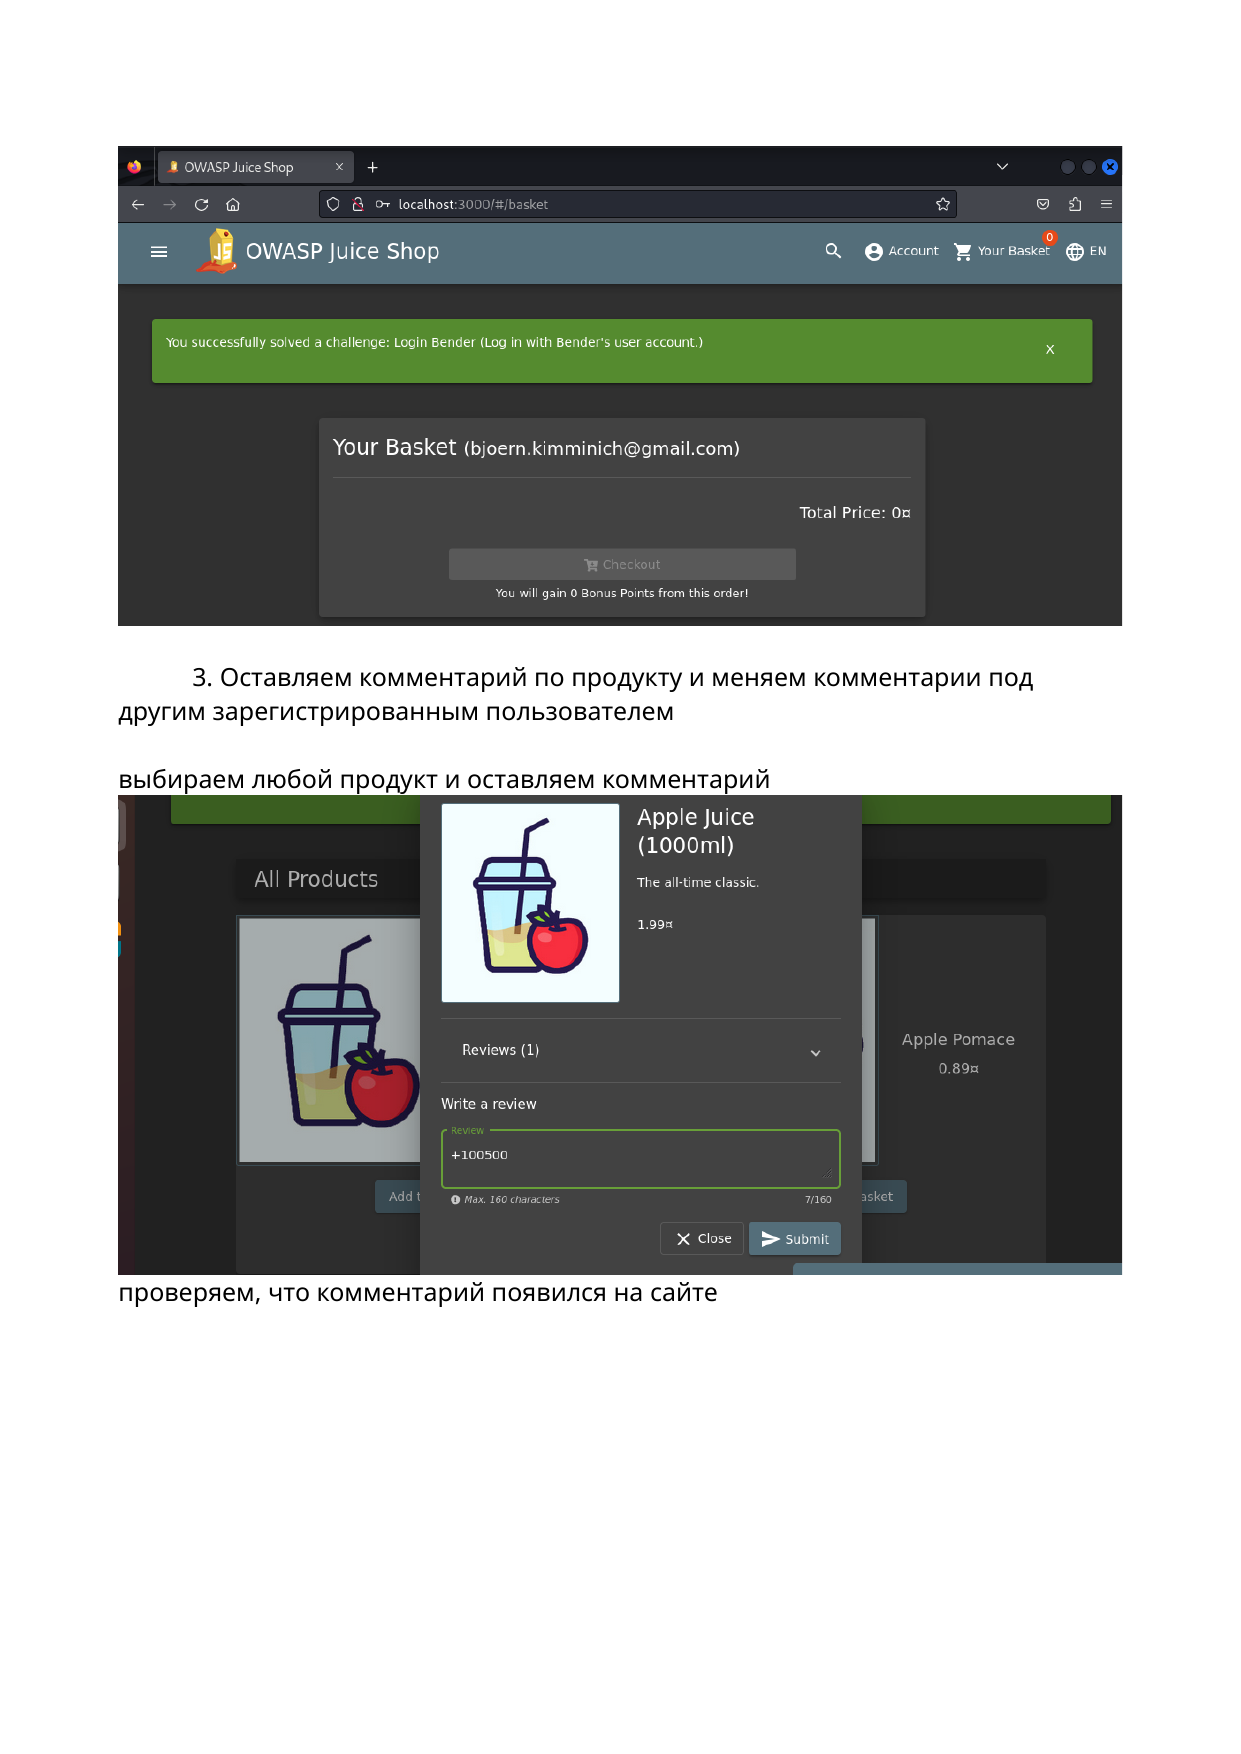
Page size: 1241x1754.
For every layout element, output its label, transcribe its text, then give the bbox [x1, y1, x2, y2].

picture [118, 795, 1123, 1275]
picture [118, 146, 1123, 626]
text выбираем любой продукт и оставляем комментарий [118, 762, 1122, 795]
text 3. Оставляем комментарий по продукту и меняем комментарии под другим зарегистрированным пользователем [118, 626, 1122, 728]
text проверяем, что комментарий появился на сайте [118, 1275, 1122, 1308]
